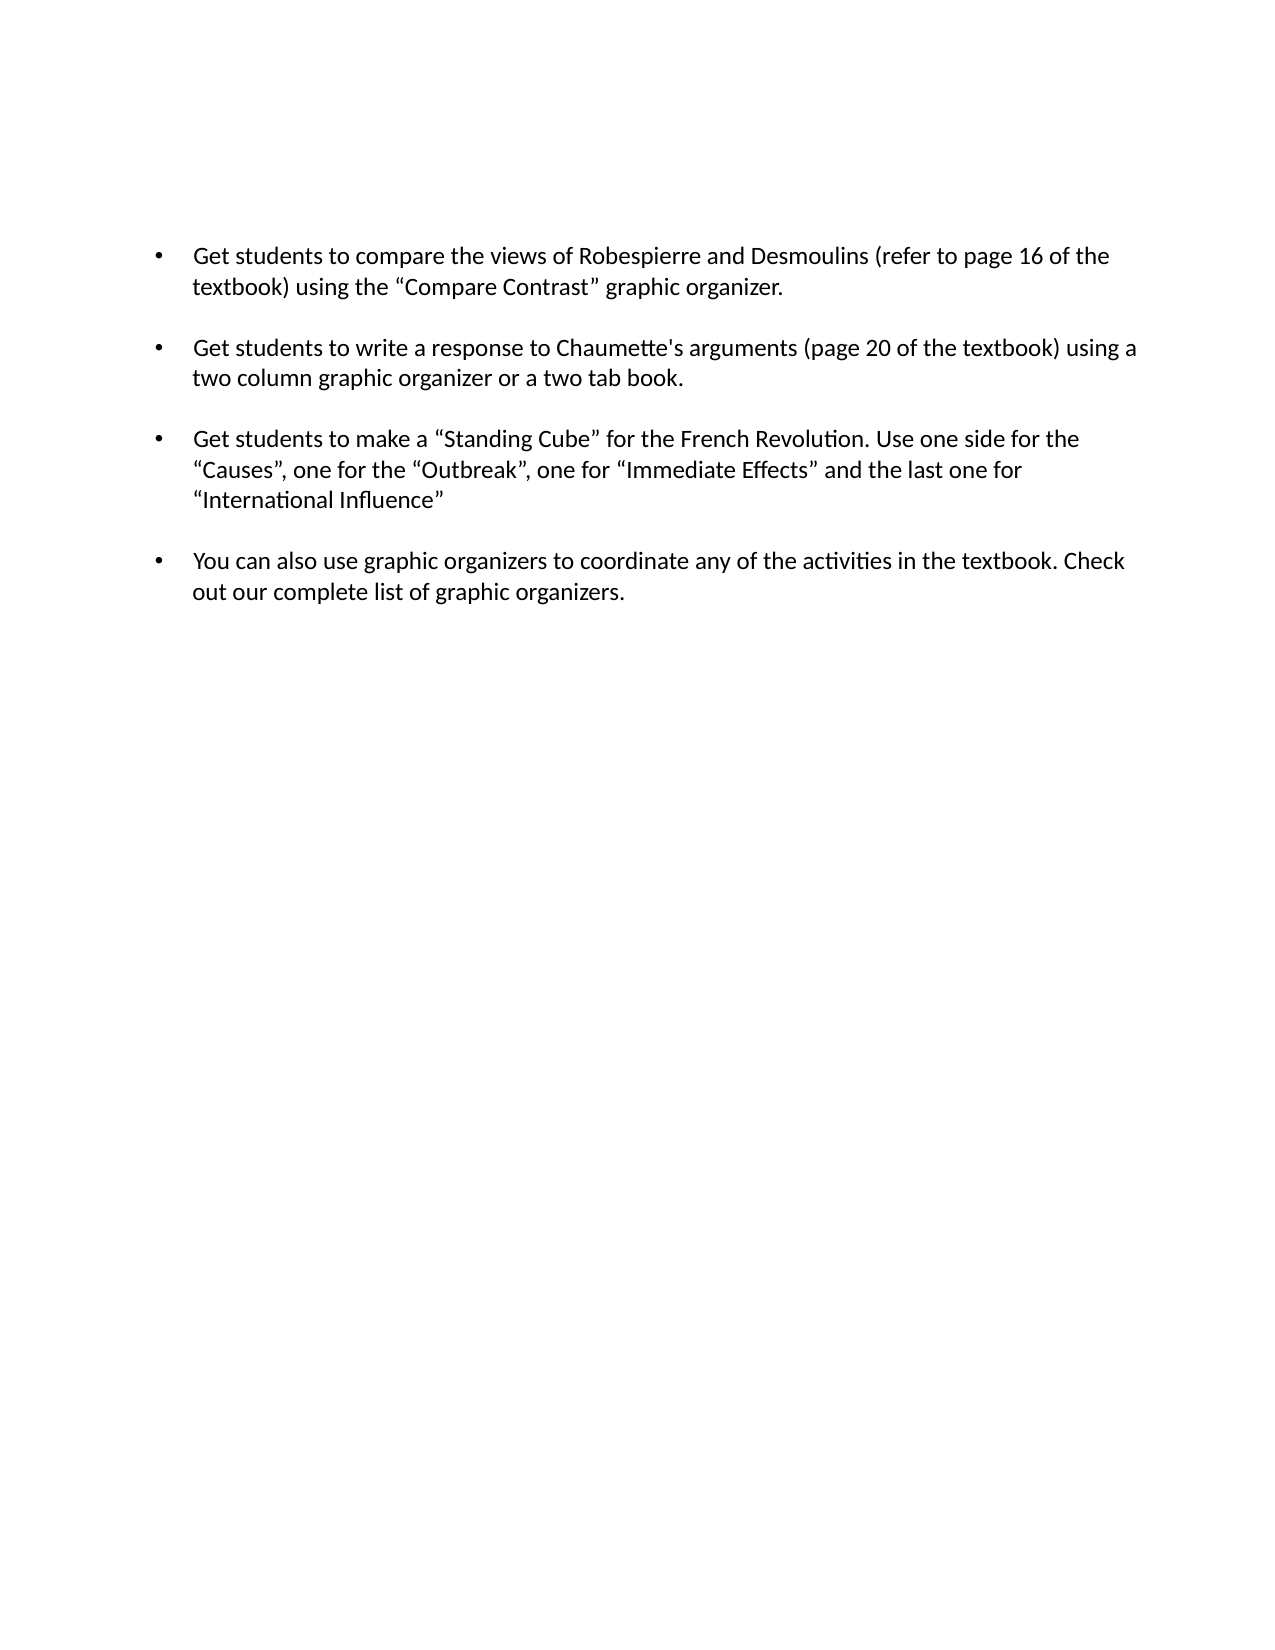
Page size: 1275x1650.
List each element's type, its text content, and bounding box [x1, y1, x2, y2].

list Get students to compare the views of Robespierre and Desmoulins (refer to page 16 of the textbook) using the “Compare Contrast” graphic organizer. [154, 240, 1157, 332]
list Get students to make a “Standing Cube” for the French Revolution. Use one side for the “Causes”, one for the “Outbreak”, one for “Immediate Effects” and the last one for “International Influence” [154, 423, 1157, 545]
list Get students to write a response to Chaumette's arguments (page 20 of the textbook) using a two column graphic organizer or a two tab book. [154, 332, 1157, 423]
list You can also use graphic organizers to coordinate any of the activities in the textbook. Check out our complete list of graphic organizers. [154, 545, 1157, 606]
list [228, 118, 1157, 240]
